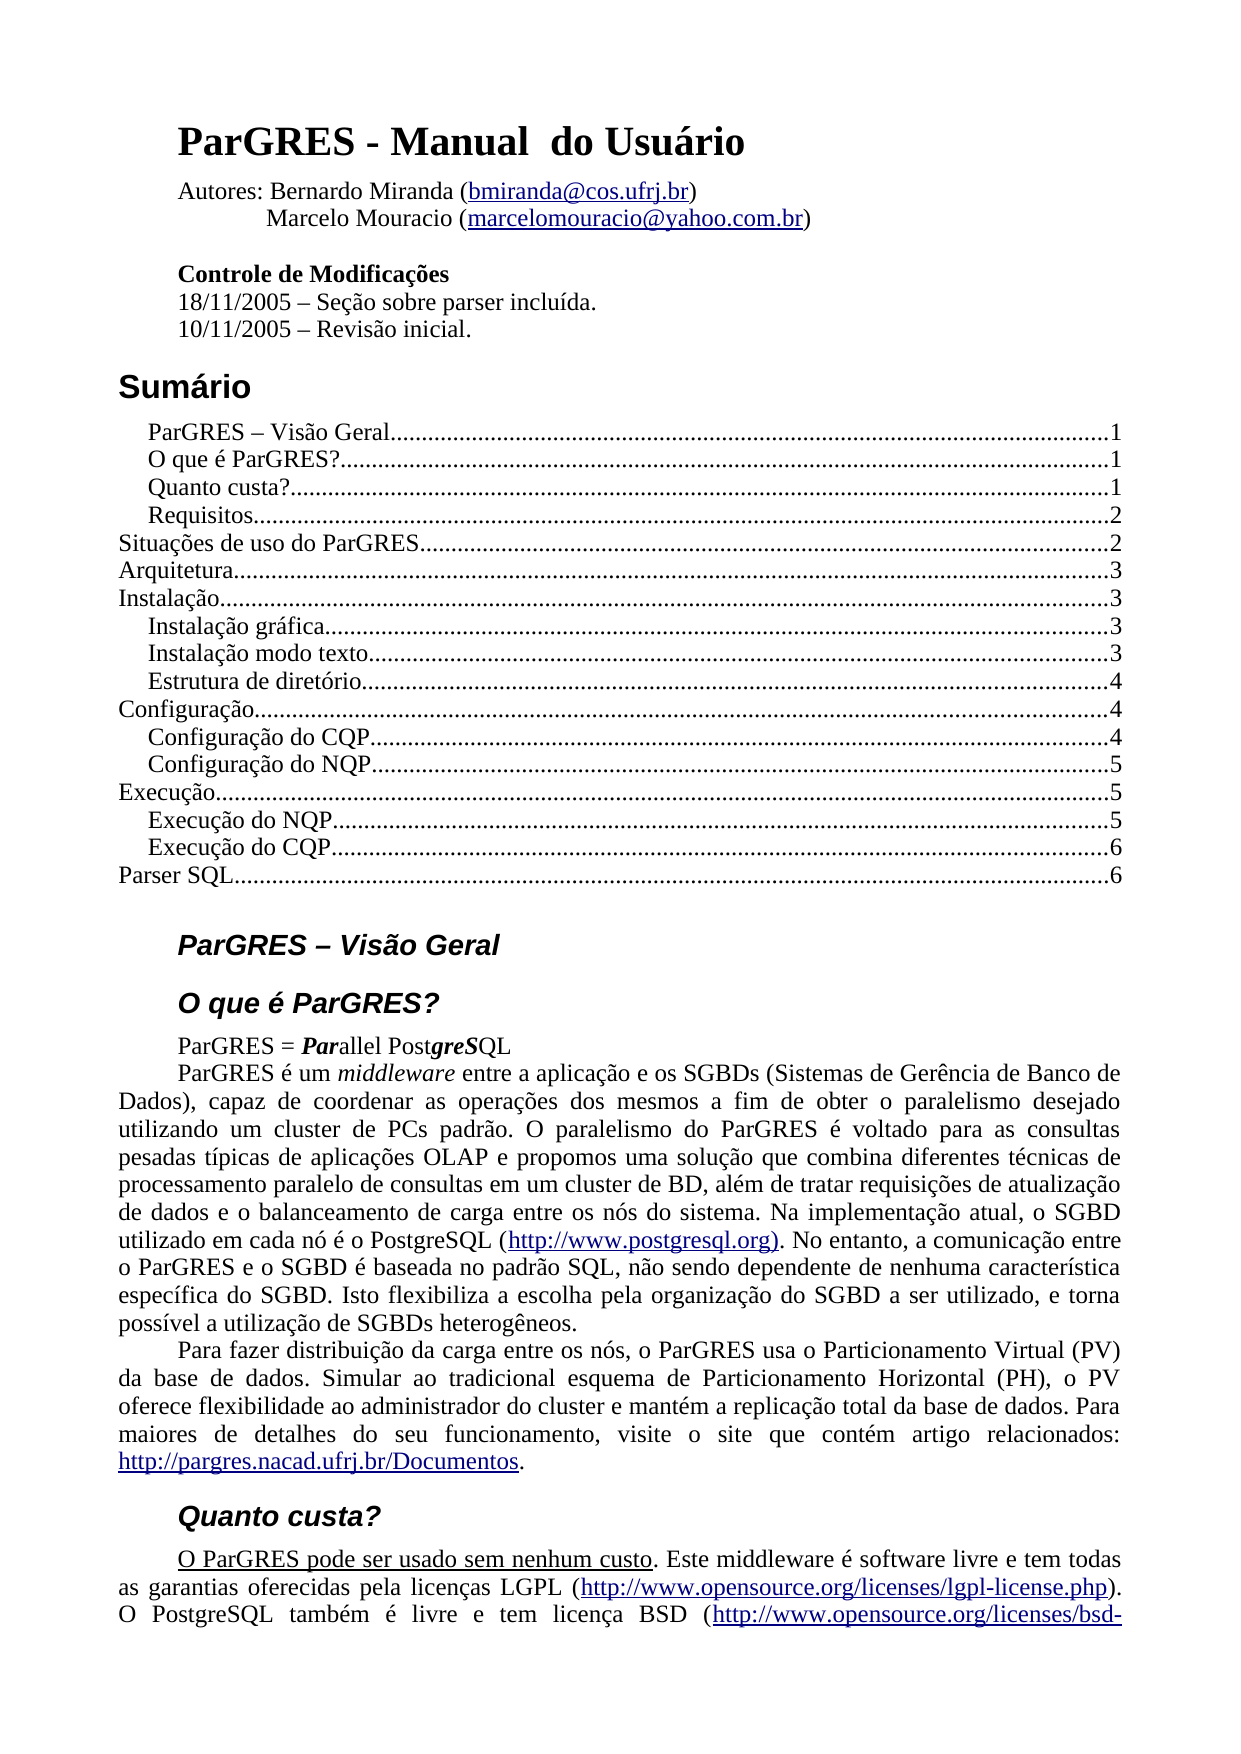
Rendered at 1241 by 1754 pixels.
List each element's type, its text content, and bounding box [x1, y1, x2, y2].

text Instalação modo texto 3 [148, 639, 1122, 667]
text Execução do NQP 5 [148, 806, 1122, 833]
text Execução do CQP 6 [148, 833, 1122, 861]
text Execução 5 [118, 778, 1122, 806]
text Quanto custa? 1 [148, 473, 1122, 501]
text ParGRES – Visão Geral 1 [148, 418, 1122, 446]
text Configuração do CQP 4 [148, 723, 1122, 750]
text Instalação gráfica 3 [148, 612, 1122, 639]
text ParGRES - Manual do Usuário [118, 118, 1122, 164]
text Para fazer distribuição da carga entre os nós, o ParGRES usa o Particionamento Virtual (PV) da base de dados. Simular ao tradicional esquema de Particionamento Horizontal (PH), o PV oferece flexibilidade ao administrador do cluster e mantém a replicação total da base de dados. Para maiores de detalhes do seu funcionamento, visite o site que contém artigo relacionados: http://pargres.nacad.ufrj.br/Documentos. [118, 1337, 1122, 1475]
text Instalação 3 [118, 584, 1122, 612]
text Controle de Modificações [118, 260, 1122, 288]
text O que é ParGRES? 1 [148, 446, 1122, 473]
text Estrutura de diretório 4 [148, 667, 1122, 695]
subtitle Quanto custa? [118, 1500, 1122, 1533]
text ParGRES = Parallel PostgreSQL [118, 1032, 1122, 1059]
subtitle O que é ParGRES? [118, 987, 1122, 1019]
text Situações de uso do ParGRES 2 [118, 529, 1122, 556]
text Configuração 4 [118, 695, 1122, 723]
text Requisitos 2 [148, 501, 1122, 529]
text O ParGRES pode ser usado sem nenhum custo. Este middleware é software livre e tem todas as garantias oferecidas pela licenças LGPL (http://www.opensource.org/licenses/lgpl-license.php). O PostgreSQL também é livre e tem licença BSD (http://www.opensource.org/licenses/bsd- [118, 1545, 1122, 1628]
text 18/11/2005 – Seção sobre parser incluída. [118, 288, 1122, 315]
text Autores: Bernardo Miranda (bmiranda@cos.ufrj.br) [118, 177, 1122, 204]
text Marcelo Mouracio (marcelomouracio@yahoo.com.br) [118, 204, 1122, 232]
subtitle Sumário [118, 368, 1122, 405]
text Configuração do NQP 5 [148, 750, 1122, 778]
text Parser SQL 6 [118, 861, 1122, 889]
text Arquitetura 3 [118, 556, 1122, 584]
text ParGRES é um middleware entre a aplicação e os SGBDs (Sistemas de Gerência de Banco de Dados), capaz de coordenar as operações dos mesmos a fim de obter o paralelismo desejado utilizando um cluster de PCs padrão. O paralelismo do ParGRES é voltado para as consultas pesadas típicas de aplicações OLAP e propomos uma solução que combina diferentes técnicas de processamento paralelo de consultas em um cluster de BD, além de tratar requisições de atualização de dados e o balanceamento de carga entre os nós do sistema. Na implementação atual, o SGBD utilizado em cada nó é o PostgreSQL (http://www.postgresql.org). No entanto, a comunicação entre o ParGRES e o SGBD é baseada no padrão SQL, não sendo dependente de nenhuma característica específica do SGBD. Isto flexibiliza a escolha pela organização do SGBD a ser utilizado, e torna possível a utilização de SGBDs heterogêneos. [118, 1059, 1122, 1337]
text 10/11/2005 – Revisão inicial. [118, 315, 1122, 343]
subtitle ParGRES – Visão Geral [118, 929, 1122, 962]
